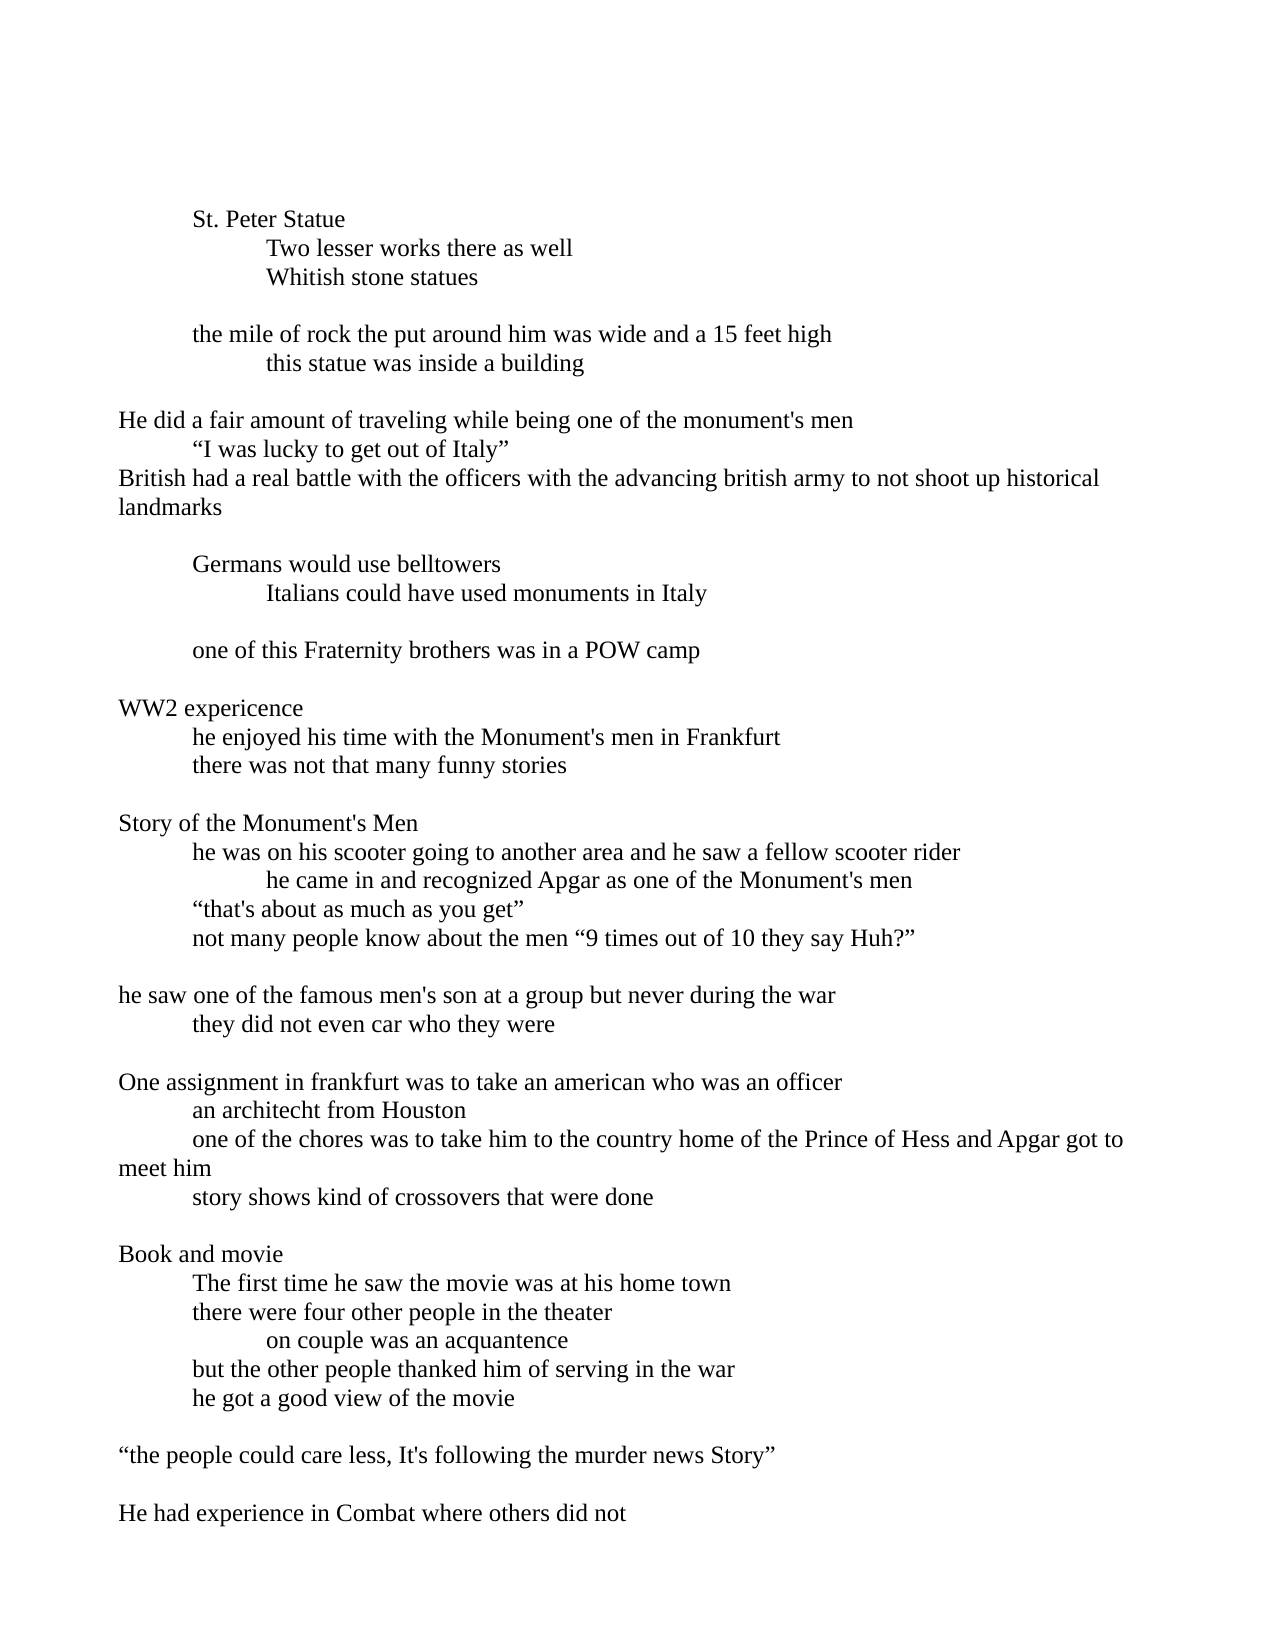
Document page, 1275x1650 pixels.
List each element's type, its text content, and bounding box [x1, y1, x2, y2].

text he enjoyed his time with the Monument's men in Frankfurt [118, 722, 1157, 751]
text Whitish stone statues [118, 262, 1157, 291]
text The first time he saw the movie was at his home town [118, 1268, 1157, 1297]
text He did a fair amount of traveling while being one of the monument's men [118, 406, 1157, 434]
text “that's about as much as you get” [118, 894, 1157, 923]
text “the people could care less, It's following the murder news Story” [118, 1441, 1157, 1469]
text but the other people thanked him of serving in the war [118, 1354, 1157, 1383]
text Italians could have used monuments in Italy [118, 578, 1157, 607]
text St. Peter Statue [118, 204, 1157, 233]
text He had experience in Combat where others did not [118, 1498, 1157, 1527]
text the mile of rock the put around him was wide and a 15 feet high [118, 319, 1157, 348]
text “I was lucky to get out of Italy” [118, 434, 1157, 463]
text he saw one of the famous men's son at a group but never during the war [118, 981, 1157, 1009]
text he got a good view of the movie [118, 1383, 1157, 1412]
text an architecht from Houston [118, 1096, 1157, 1124]
text not many people know about the men “9 times out of 10 they say Huh?” [118, 923, 1157, 952]
text they did not even car who they were [118, 1009, 1157, 1038]
text Two lesser works there as well [118, 233, 1157, 262]
text one of the chores was to take him to the country home of the Prince of Hess and Apgar got to meet him [118, 1124, 1157, 1182]
text Book and movie [118, 1239, 1157, 1268]
text Germans would use belltowers [118, 549, 1157, 578]
text Story of the Monument's Men [118, 808, 1157, 837]
text One assignment in frankfurt was to take an american who was an officer [118, 1067, 1157, 1096]
text WW2 expericence [118, 693, 1157, 722]
text he came in and recognized Apgar as one of the Monument's men [118, 866, 1157, 894]
text on couple was an acquantence [118, 1326, 1157, 1354]
text he was on his scooter going to another area and he saw a fellow scooter rider [118, 837, 1157, 866]
text one of this Fraternity brothers was in a POW camp [118, 636, 1157, 664]
text story shows kind of crossovers that were done [118, 1182, 1157, 1211]
text British had a real battle with the officers with the advancing british army to not shoot up historical landmarks [118, 463, 1157, 521]
text this statue was inside a building [118, 348, 1157, 377]
text there were four other people in the theater [118, 1297, 1157, 1326]
text there was not that many funny stories [118, 751, 1157, 779]
